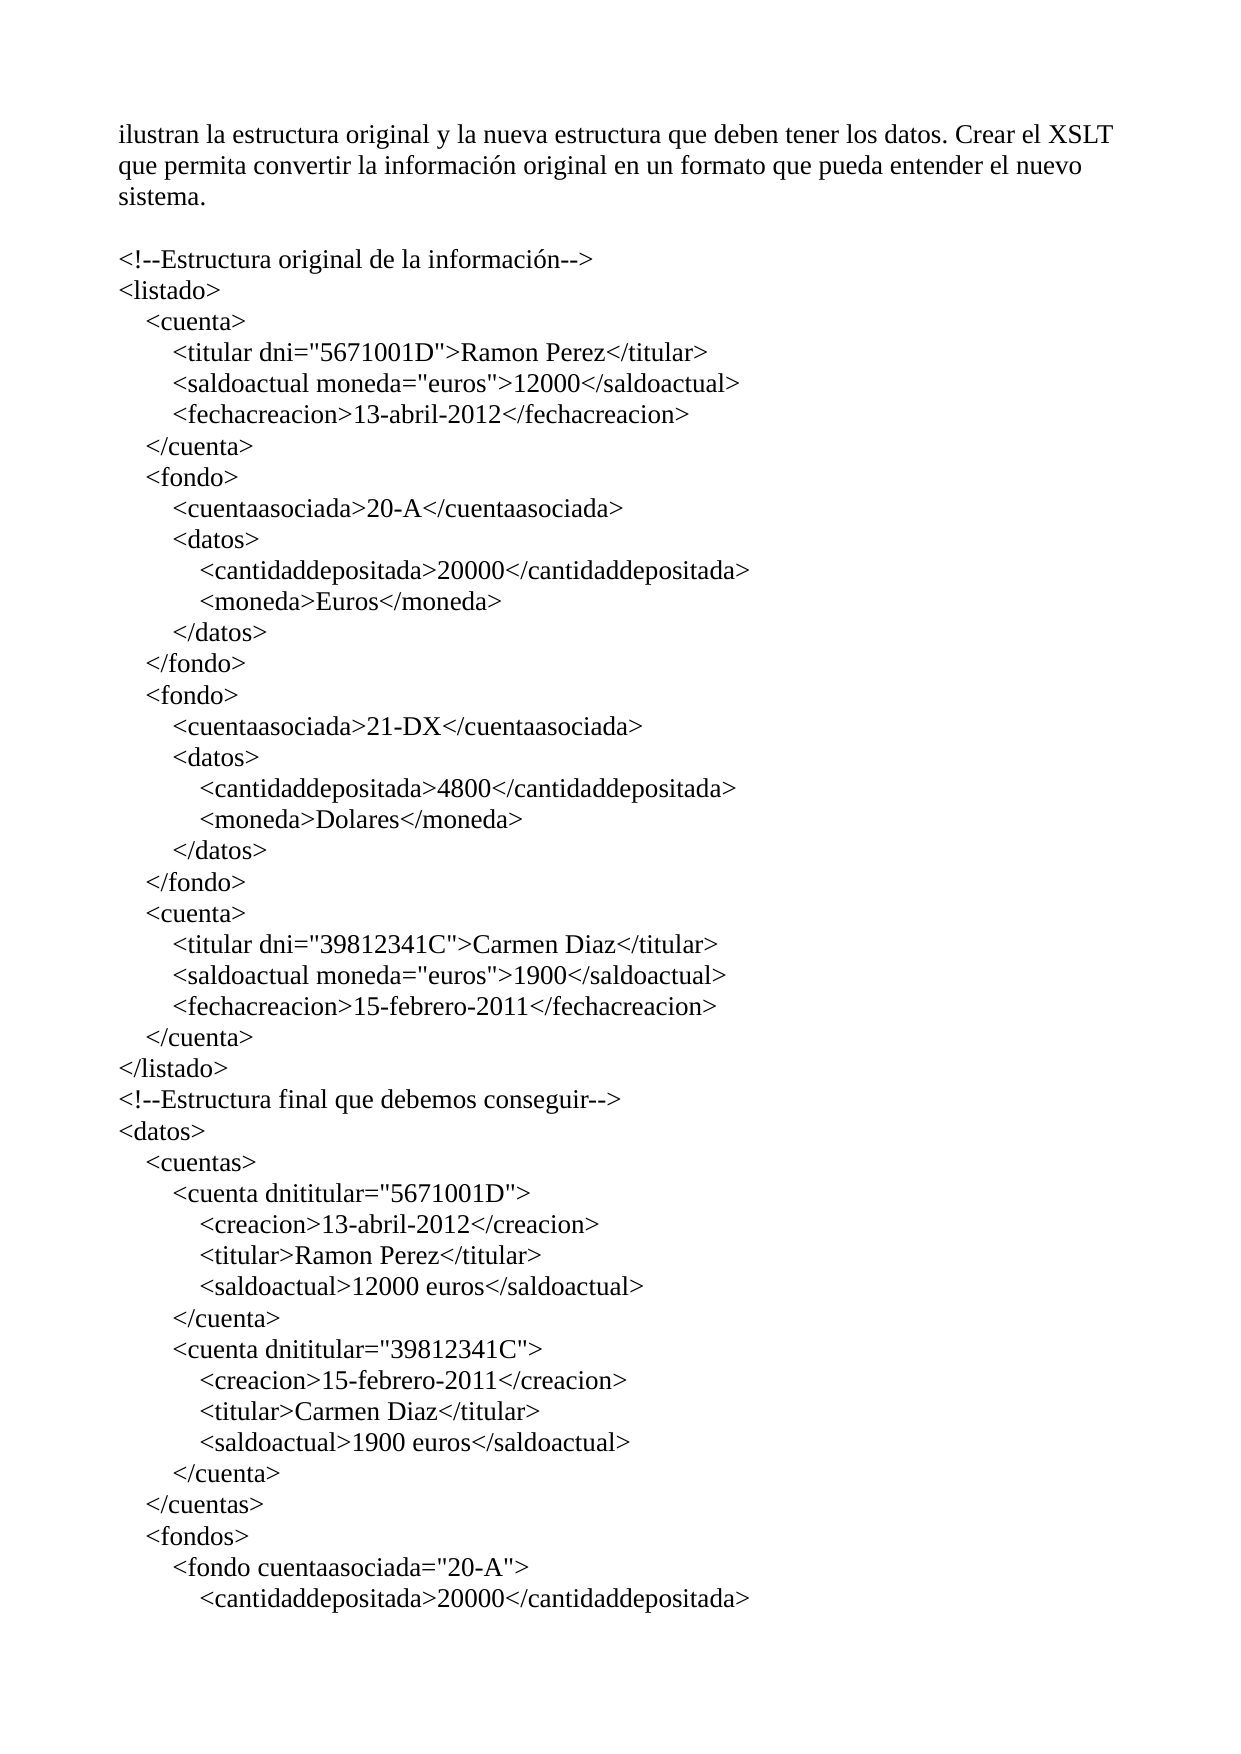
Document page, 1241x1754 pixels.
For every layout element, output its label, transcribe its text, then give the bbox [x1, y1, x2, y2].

text </cuentas> [118, 1488, 1122, 1520]
text <fondos> [118, 1520, 1122, 1551]
text <datos> [118, 1115, 1122, 1146]
text <cantidaddepositada>20000</cantidaddepositada> [118, 1582, 1122, 1613]
text <cuentaasociada>20-A</cuentaasociada> [118, 492, 1122, 523]
text </cuenta> [118, 1457, 1122, 1488]
text <saldoactual moneda="euros">1900</saldoactual> [118, 959, 1122, 990]
text <cuenta dnititular="5671001D"> [118, 1177, 1122, 1208]
text <titular dni="39812341C">Carmen Diaz</titular> [118, 928, 1122, 959]
text <creacion>15-febrero-2011</creacion> [118, 1364, 1122, 1395]
text <creacion>13-abril-2012</creacion> [118, 1208, 1122, 1239]
text ilustran la estructura original y la nueva estructura que deben tener los datos. Crear el XSLT que permita convertir la información original en un formato que pueda entender el nuevo sistema. [118, 118, 1122, 212]
text <fondo> [118, 679, 1122, 710]
text </datos> [118, 834, 1122, 866]
text </fondo> [118, 866, 1122, 897]
text <titular dni="5671001D">Ramon Perez</titular> [118, 336, 1122, 367]
text <cuenta> [118, 305, 1122, 336]
text </cuenta> [118, 1021, 1122, 1052]
text <fondo cuentaasociada="20-A"> [118, 1551, 1122, 1582]
text <cantidaddepositada>20000</cantidaddepositada> [118, 554, 1122, 585]
text </cuenta> [118, 429, 1122, 461]
text <!--Estructura final que debemos conseguir--> [118, 1084, 1122, 1115]
text <cantidaddepositada>4800</cantidaddepositada> [118, 772, 1122, 803]
text <fechacreacion>15-febrero-2011</fechacreacion> [118, 990, 1122, 1021]
text <cuentas> [118, 1146, 1122, 1177]
text <moneda>Euros</moneda> [118, 585, 1122, 616]
text <saldoactual moneda="euros">12000</saldoactual> [118, 367, 1122, 398]
text </datos> [118, 616, 1122, 648]
text </fondo> [118, 648, 1122, 679]
text <saldoactual>12000 euros</saldoactual> [118, 1271, 1122, 1302]
text <moneda>Dolares</moneda> [118, 803, 1122, 834]
text <!--Estructura original de la información--> [118, 243, 1122, 274]
text <cuenta> [118, 897, 1122, 928]
text <cuenta dnititular="39812341C"> [118, 1333, 1122, 1364]
text <listado> [118, 274, 1122, 305]
text <saldoactual>1900 euros</saldoactual> [118, 1426, 1122, 1457]
text <cuentaasociada>21-DX</cuentaasociada> [118, 710, 1122, 741]
text <titular>Carmen Diaz</titular> [118, 1395, 1122, 1426]
text <datos> [118, 523, 1122, 554]
text <fechacreacion>13-abril-2012</fechacreacion> [118, 398, 1122, 429]
text <datos> [118, 741, 1122, 772]
text </listado> [118, 1052, 1122, 1084]
text </cuenta> [118, 1302, 1122, 1333]
text <titular>Ramon Perez</titular> [118, 1239, 1122, 1271]
text <fondo> [118, 461, 1122, 492]
